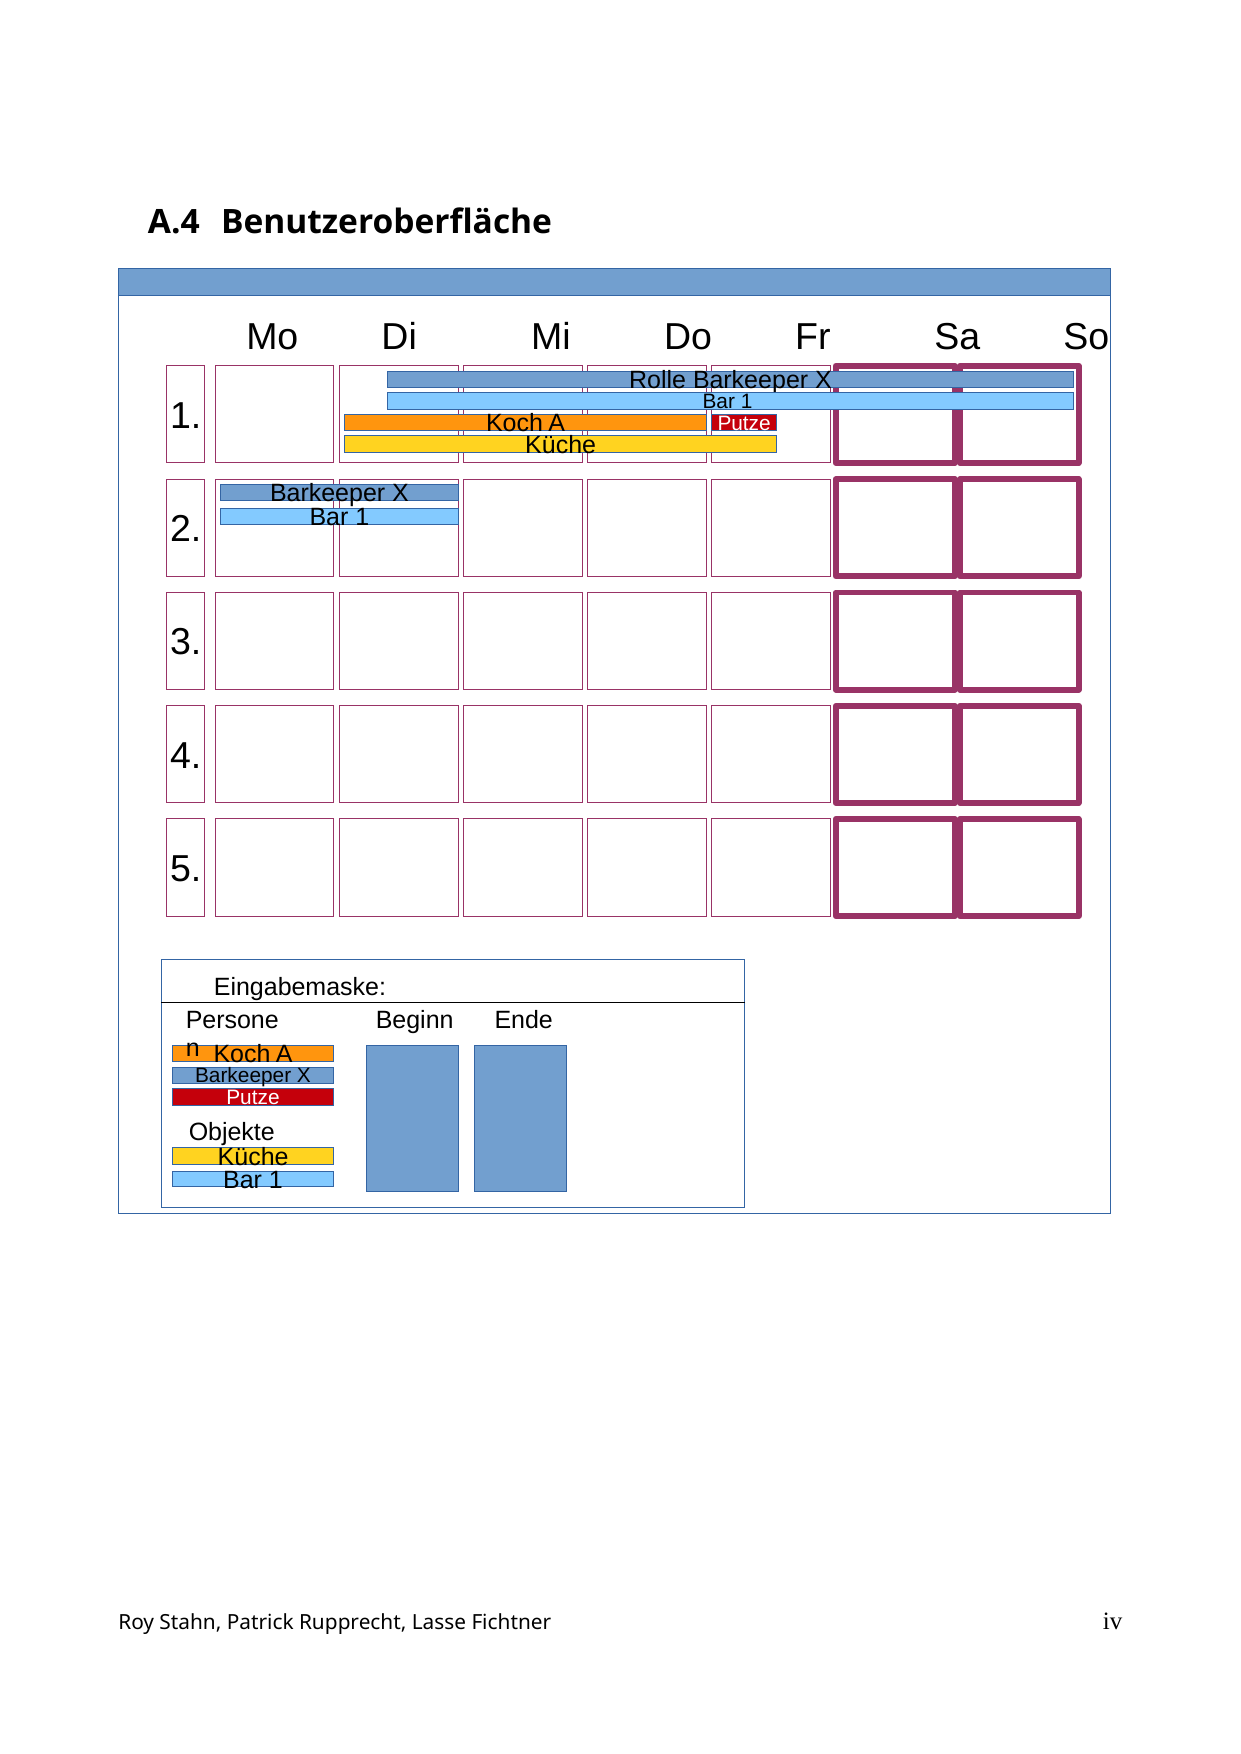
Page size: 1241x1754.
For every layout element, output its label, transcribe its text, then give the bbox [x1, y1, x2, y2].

subtitle Benutzeroberfläche [148, 198, 1122, 244]
